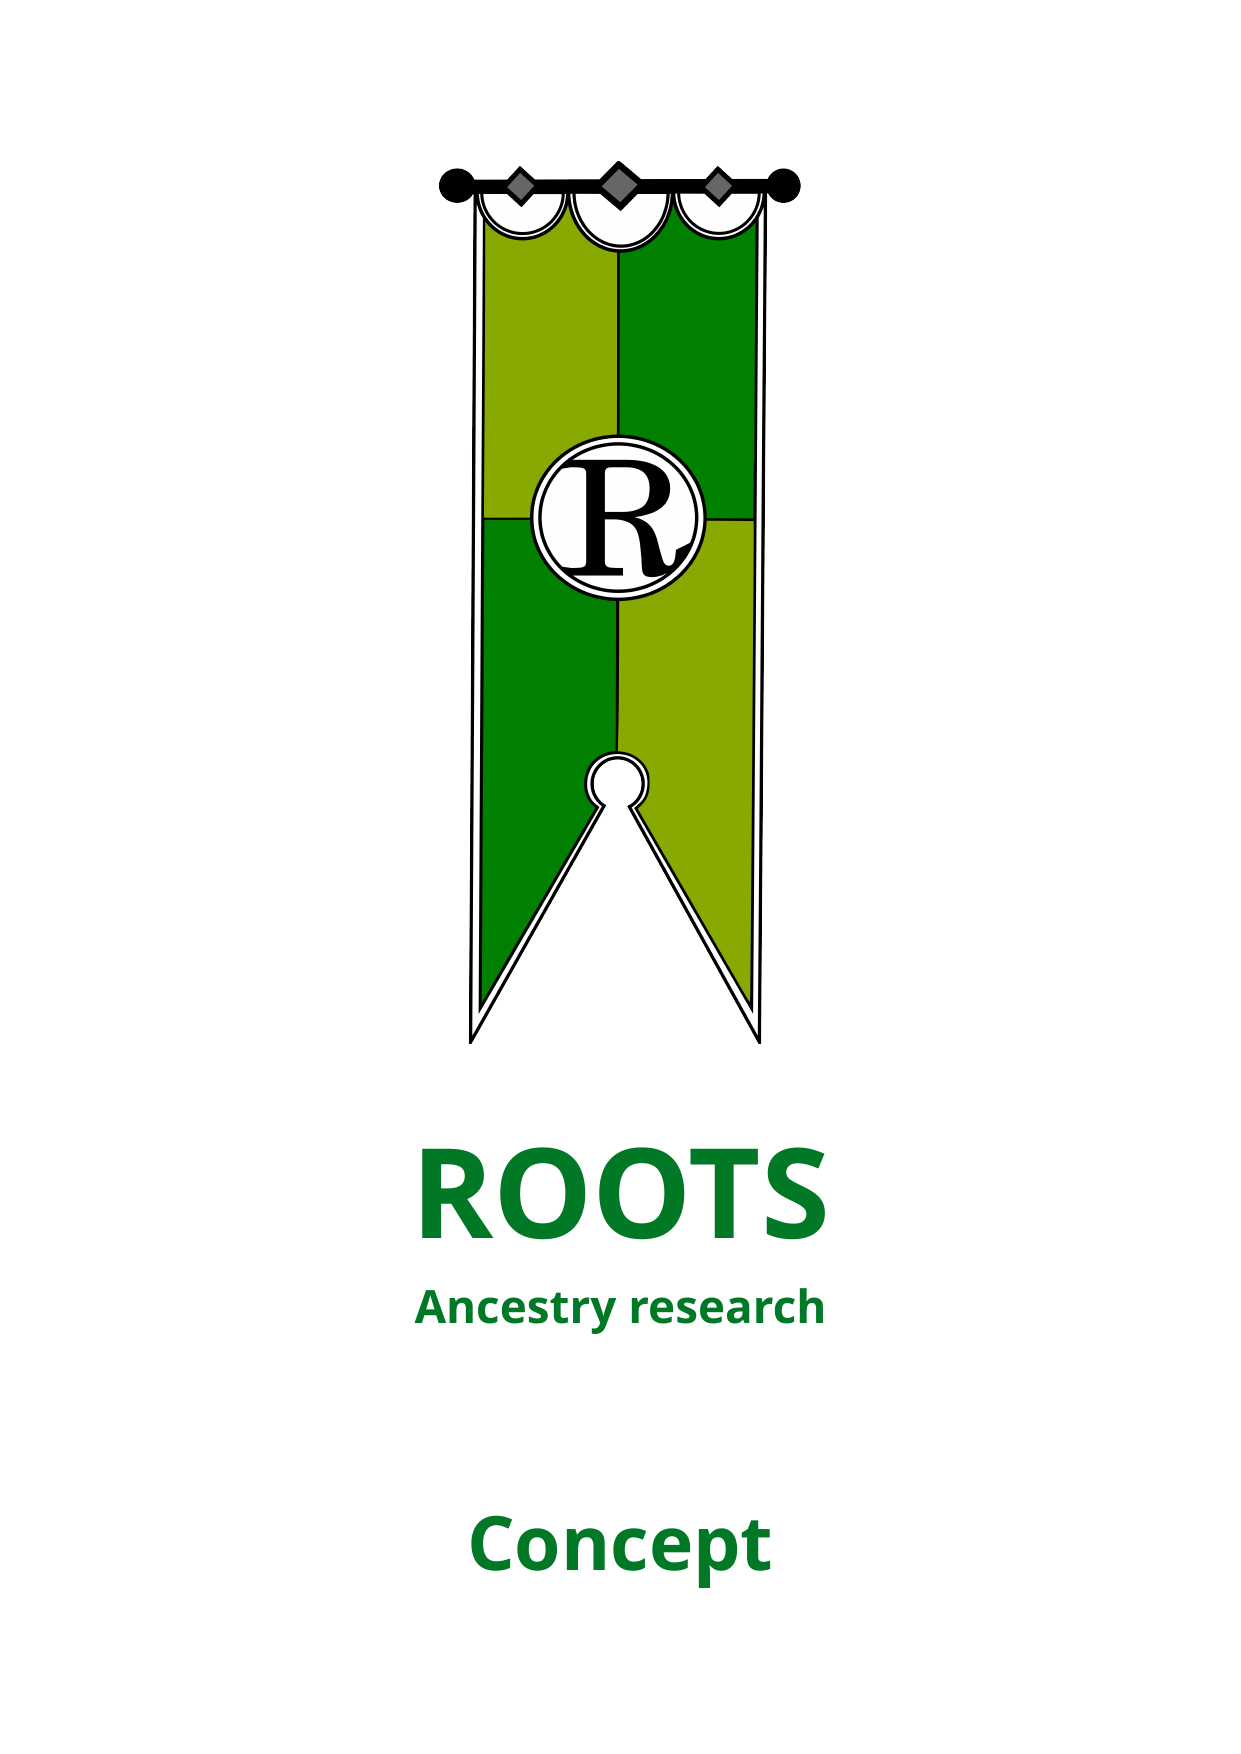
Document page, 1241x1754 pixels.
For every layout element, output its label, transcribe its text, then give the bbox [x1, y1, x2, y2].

picture [435, 161, 805, 1044]
text Ancestry research [88, 1275, 1152, 1337]
text Concept [88, 1490, 1152, 1592]
text ROOTS [88, 1104, 1152, 1275]
